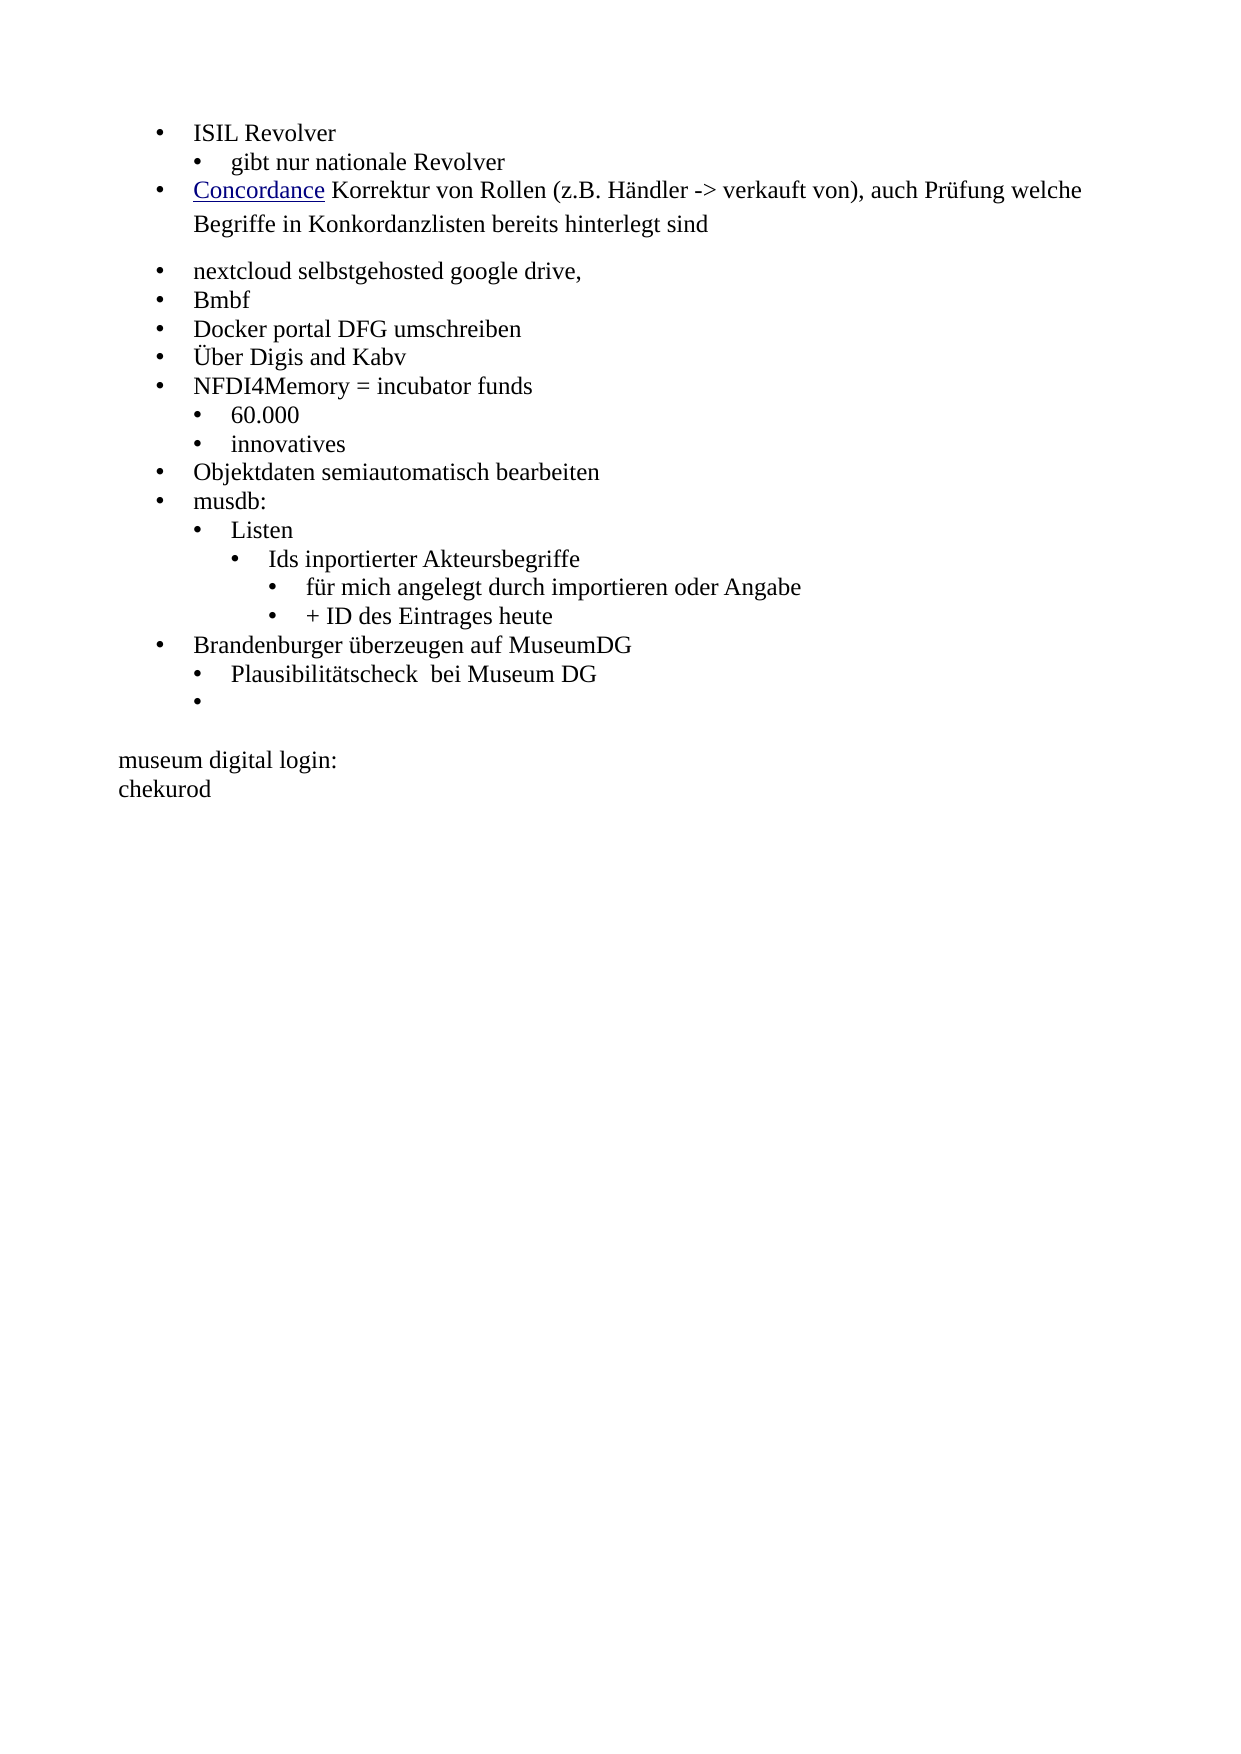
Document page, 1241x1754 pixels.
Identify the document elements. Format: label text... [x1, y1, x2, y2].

list Docker portal DFG umschreiben [156, 314, 1122, 342]
list innovatives [193, 429, 1122, 457]
list Über Digis and Kabv [156, 342, 1122, 371]
list gibt nur nationale Revolver [193, 147, 1122, 176]
list Concordance Korrektur von Rollen (z.B. Händler -> verkauft von), auch Prüfung welche Begriffe in Konkordanzlisten bereits hinterlegt sind [156, 176, 1122, 237]
list Objektdaten semiautomatisch bearbeiten [156, 457, 1122, 486]
list + ID des Eintrages heute [268, 601, 1122, 630]
list NFDI4Memory = incubator funds [156, 371, 1122, 400]
list ISIL Revolver [156, 118, 1122, 147]
list Bmbf [156, 285, 1122, 314]
list Listen [193, 515, 1122, 544]
text museum digital login: [118, 745, 1122, 774]
list 60.000 [193, 400, 1122, 429]
list musdb: [156, 486, 1122, 515]
list Plausibilitätscheck bei Museum DG [193, 659, 1122, 687]
list Ids inportierter Akteursbegriffe [231, 544, 1122, 572]
list Brandenburger überzeugen auf MuseumDG [156, 630, 1122, 659]
list für mich angelegt durch importieren oder Angabe [268, 572, 1122, 601]
text chekurod [118, 774, 1122, 802]
list nextcloud selbstgehosted google drive, [156, 256, 1122, 285]
